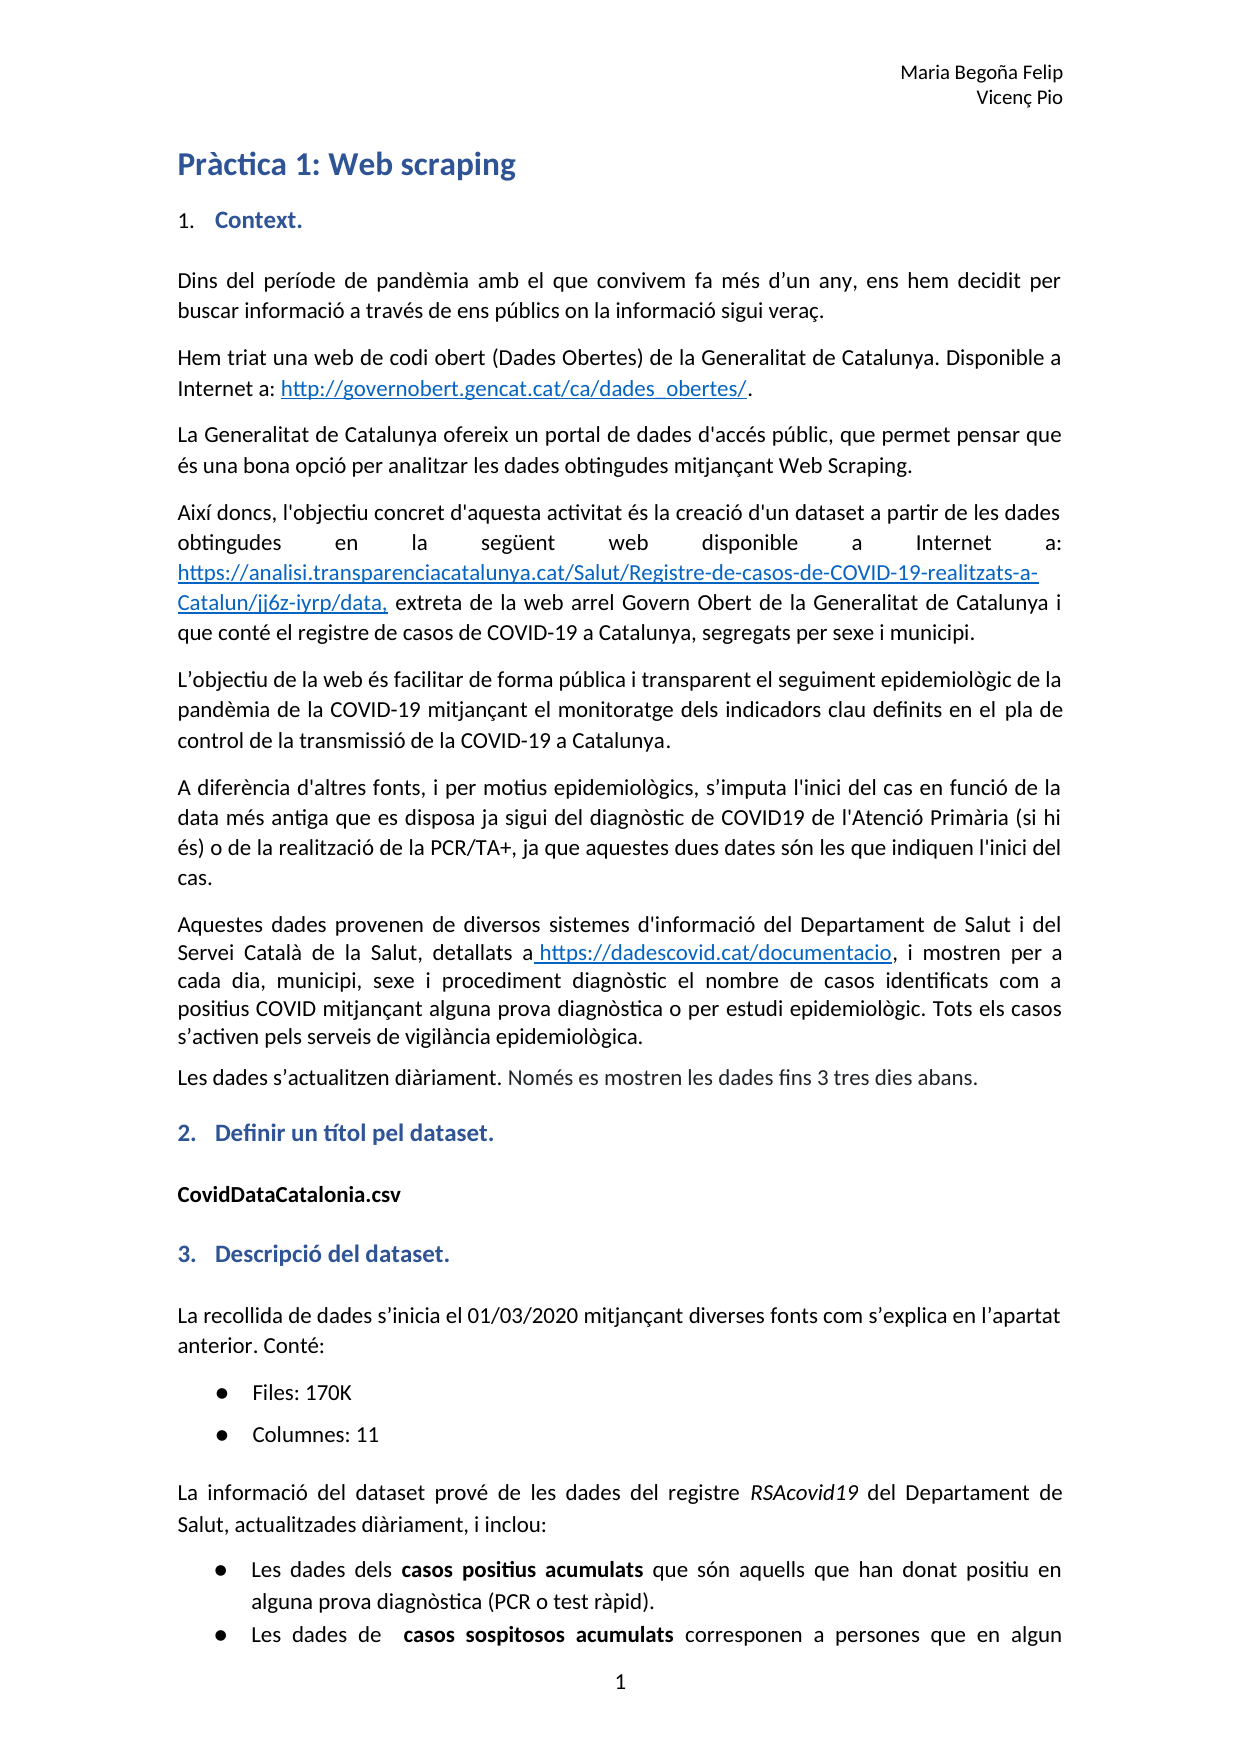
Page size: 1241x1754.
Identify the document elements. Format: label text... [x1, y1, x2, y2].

text A diferència d'altres fonts, i per motius epidemiològics, s’imputa l'inici del cas en funció de la data més antiga que es disposa ja sigui del diagnòstic de COVID19 de l'Atenció Primària (si hi és) o de la realització de la PCR/TA+, ja que aquestes dues dates són les que indiquen l'inici del cas. [177, 773, 1063, 891]
text CovidDataCatalonia.csv [177, 1180, 1063, 1208]
text Aquestes dades provenen de diversos sistemes d'informació del Departament de Salut i del Servei Català de la Salut, detallats a https://dadescovid.cat/documentacio, i mostren per a cada dia, municipi, sexe i procediment diagnòstic el nombre de casos identificats com a positius COVID mitjançant alguna prova diagnòstica o per estudi epidemiològic. Tots els casos s’activen pels serveis de vigilància epidemiològica. [177, 910, 1063, 1050]
list Descripció del dataset. [177, 1238, 1063, 1269]
list Les dades de casos sospitosos acumulats corresponen a persones que en algun [213, 1620, 1063, 1648]
text La informació del dataset prové de les dades del registre RSAcovid19 del Departament de Salut, actualitzades diàriament, i inclou: [177, 1478, 1063, 1539]
list Definir un títol pel dataset. [177, 1117, 1063, 1148]
text La Generalitat de Catalunya ofereix un portal de dades d'accés públic, que permet pensar que és una bona opció per analitzar les dades obtingudes mitjançant Web Scraping. [177, 421, 1063, 479]
subtitle Pràctica 1: Web scraping [177, 143, 1063, 184]
text La recollida de dades s’inicia el 01/03/2020 mitjançant diverses fonts com s’explica en l’apartat anterior. Conté: [177, 1301, 1063, 1359]
text Dins del període de pandèmia amb el que convivem fa més d’un any, ens hem decidit per buscar informació a través de ens públics on la informació sigui veraç. [177, 266, 1063, 325]
list Columnes: 11 [215, 1420, 1063, 1448]
list Files: 170K [215, 1378, 1063, 1406]
text Les dades s’actualitzen diàriament. Només es mostren les dades fins 3 tres dies abans. [177, 1063, 1063, 1091]
list Context. [177, 204, 1063, 234]
text Hem triat una web de codi obert (Dades Obertes) de la Generalitat de Catalunya. Disponible a Internet a: http://governobert.gencat.cat/ca/dades_obertes/. [177, 343, 1063, 402]
list Les dades dels casos positius acumulats que són aquells que han donat positiu en alguna prova diagnòstica (PCR o test ràpid). [213, 1555, 1063, 1616]
text L’objectiu de la web és facilitar de forma pública i transparent el seguiment epidemiològic de la pandèmia de la COVID-19 mitjançant el monitoratge dels indicadors clau definits en el pla de control de la transmissió de la COVID-19 a Catalunya. [177, 665, 1063, 754]
text Així doncs, l'objectiu concret d'aquesta activitat és la creació d'un dataset a partir de les dades obtingudes en la següent web disponible a Internet a: https://analisi.transparenciacatalunya.cat/Salut/Registre-de-casos-de-COVID-19-realitzats-a-Catalun/jj6z-iyrp/data, extreta de la web arrel Govern Obert de la Generalitat de Catalunya i que conté el registre de casos de COVID-19 a Catalunya, segregats per sexe i municipi. [177, 498, 1063, 647]
